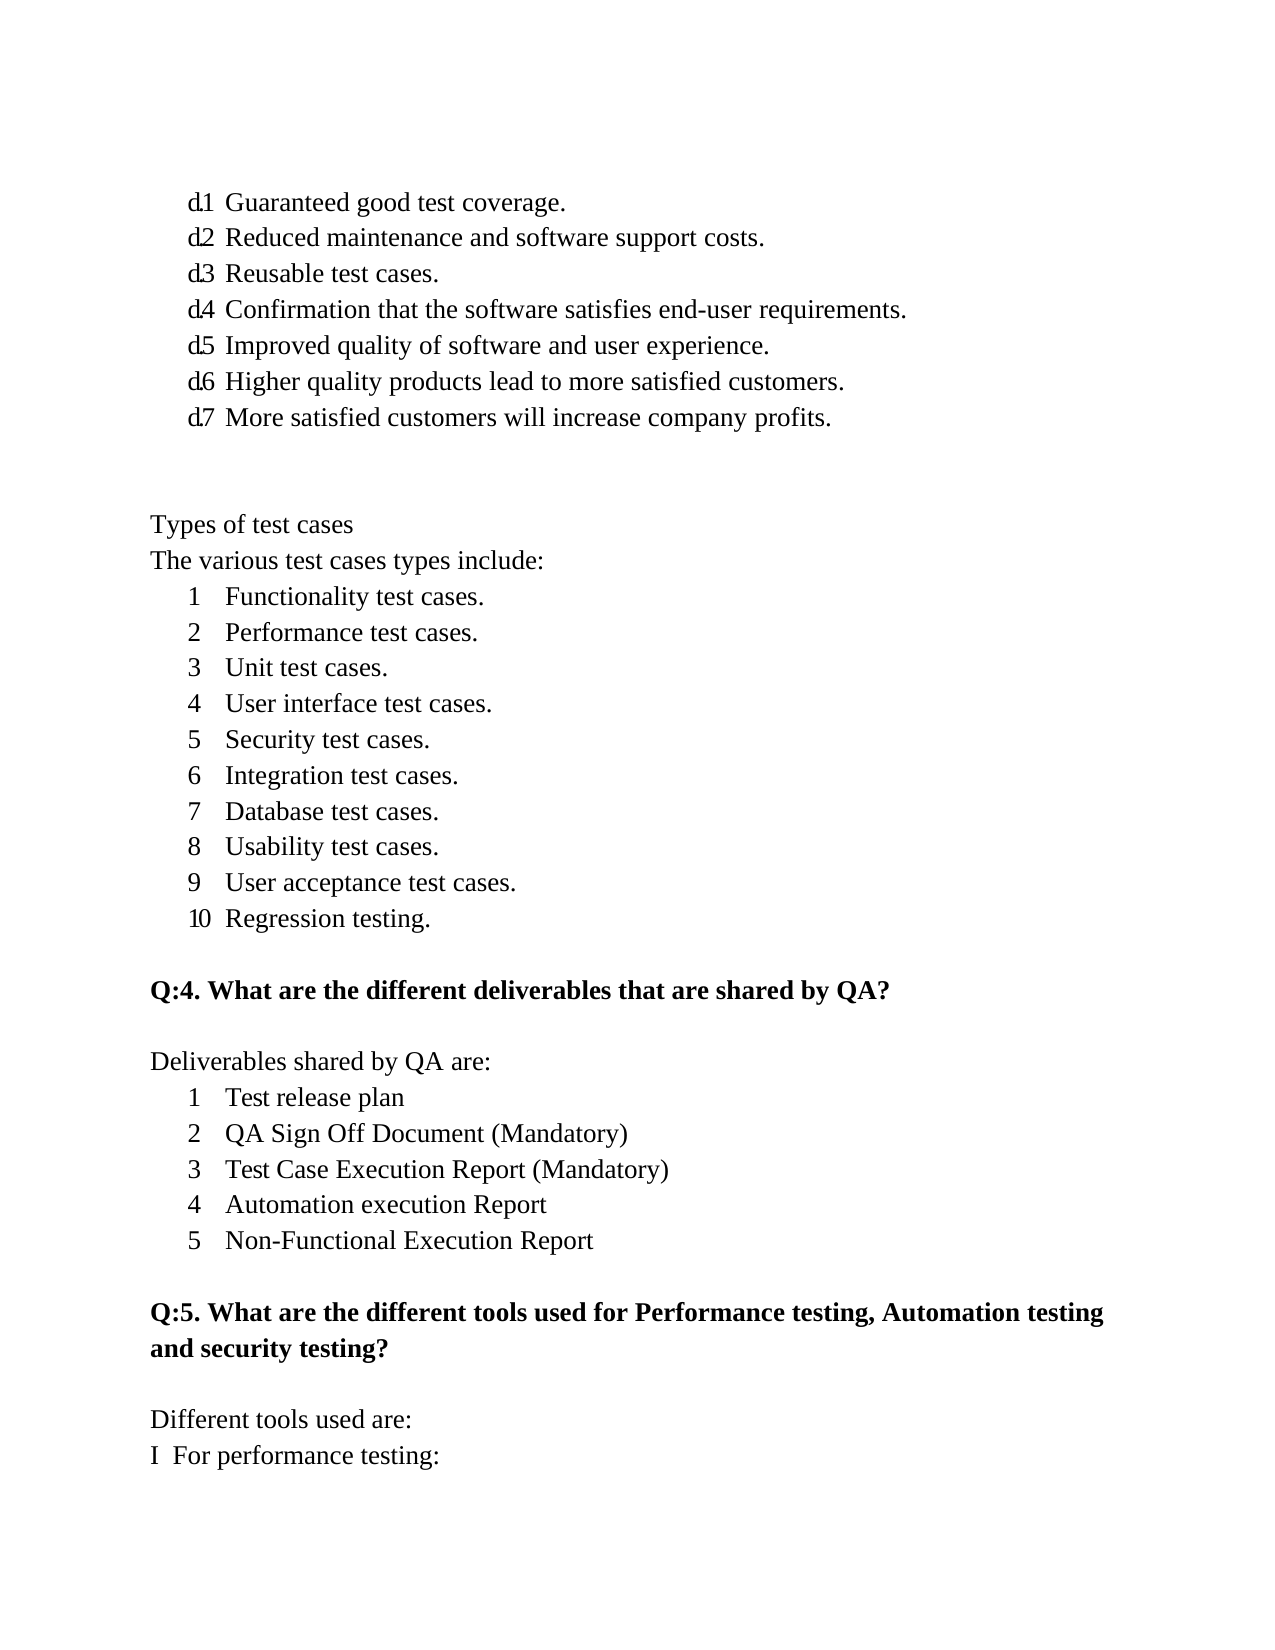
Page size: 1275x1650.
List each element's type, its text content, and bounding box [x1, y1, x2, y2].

subtitle Q:5. What are the different tools used for Performance testing, Automation testing and security testing? [150, 1296, 1135, 1363]
list Regression testing. [187, 902, 1135, 933]
list For performance testing: [150, 1439, 1135, 1470]
list QA Sign Off Document (Mandatory) [187, 1117, 1135, 1148]
list Improved quality of software and user experience. [187, 329, 1135, 360]
list Unit test cases. [187, 651, 1135, 683]
list Automation execution Report [187, 1189, 1135, 1220]
list Test Case Execution Report (Mandatory) [187, 1153, 1135, 1184]
list User interface test cases. [187, 687, 1135, 718]
text Deliverables shared by QA are: [150, 1045, 1135, 1076]
list Test release plan [187, 1081, 1135, 1112]
list Reduced maintenance and software support costs. [187, 222, 1135, 253]
list Confirmation that the software satisfies end-user requirements. [187, 293, 1135, 324]
list Guaranteed good test coverage. [187, 186, 1135, 217]
list Higher quality products lead to more satisfied customers. [187, 365, 1135, 396]
subtitle Q:4. What are the different deliverables that are shared by QA? [150, 974, 1135, 1005]
list Integration test cases. [187, 759, 1135, 790]
list Usability test cases. [187, 831, 1135, 862]
list User acceptance test cases. [187, 866, 1135, 897]
text Types of test cases [150, 508, 1135, 539]
list Security test cases. [187, 723, 1135, 754]
list Database test cases. [187, 795, 1135, 826]
list Non-Functional Execution Report [187, 1224, 1135, 1256]
list Reusable test cases. [187, 257, 1135, 288]
list Functionality test cases. [187, 580, 1135, 611]
text Different tools used are: [150, 1403, 1135, 1434]
list More satisfied customers will increase company profits. [187, 401, 1135, 432]
text The various test cases types include: [150, 544, 1135, 575]
list Performance test cases. [187, 616, 1135, 647]
